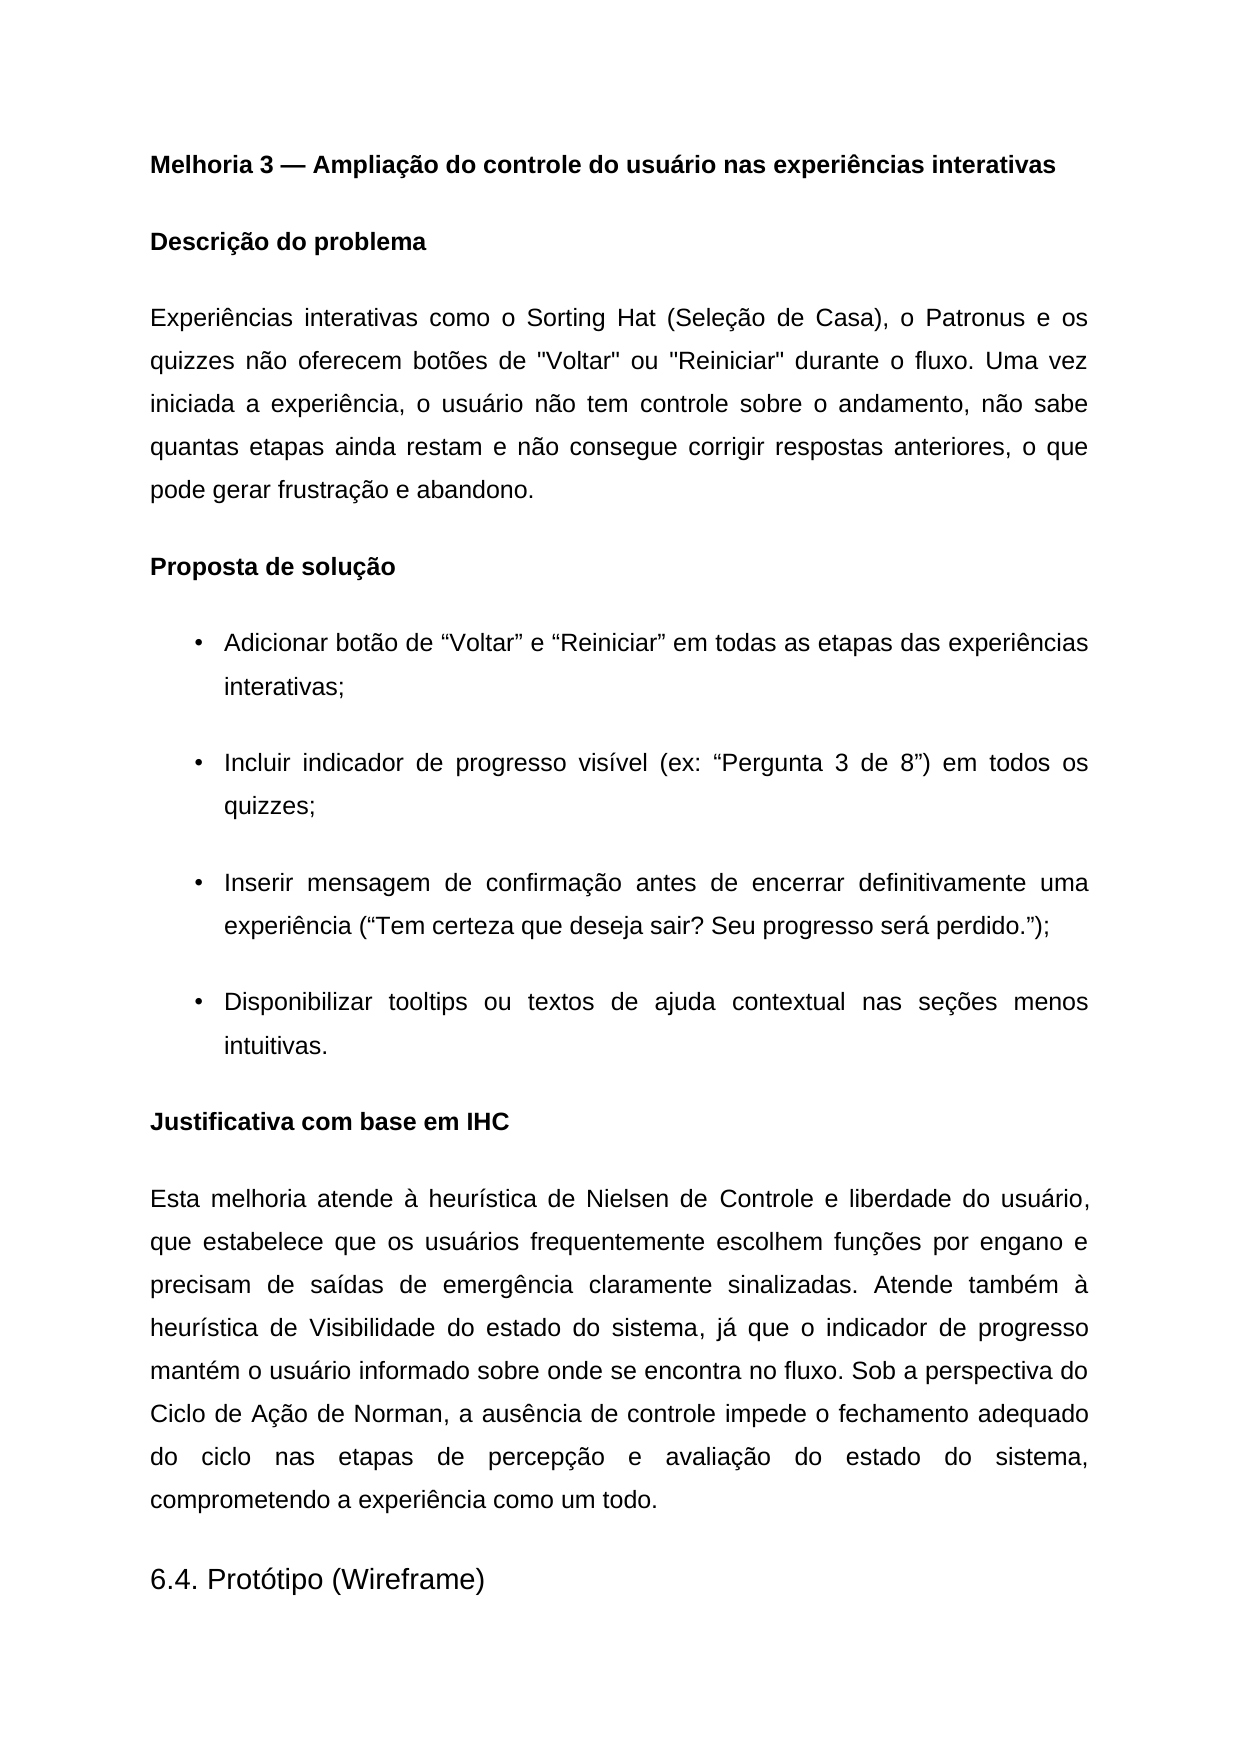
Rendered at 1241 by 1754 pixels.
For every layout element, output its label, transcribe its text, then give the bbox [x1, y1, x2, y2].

text Justificativa com base em IHC [150, 1107, 1090, 1136]
subtitle 6.4. Protótipo (Wireframe) [150, 1562, 1090, 1595]
list Incluir indicador de progresso visível (ex: “Pergunta 3 de 8”) em todos os quizzes; [194, 748, 1090, 820]
text Experiências interativas como o Sorting Hat (Seleção de Casa), o Patronus e os quizzes não oferecem botões de "Voltar" ou "Reiniciar" durante o fluxo. Uma vez iniciada a experiência, o usuário não tem controle sobre o andamento, não sabe quantas etapas ainda restam e não consegue corrigir respostas anteriores, o que pode gerar frustração e abandono. [150, 303, 1090, 504]
text Proposta de solução [150, 552, 1090, 581]
list Adicionar botão de “Voltar” e “Reiniciar” em todas as etapas das experiências interativas; [194, 628, 1090, 700]
list Inserir mensagem de confirmação antes de encerrar definitivamente uma experiência (“Tem certeza que deseja sair? Seu progresso será perdido.”); [194, 868, 1090, 940]
subtitle Melhoria 3 — Ampliação do controle do usuário nas experiências interativas [150, 150, 1090, 179]
text Esta melhoria atende à heurística de Nielsen de Controle e liberdade do usuário, que estabelece que os usuários frequentemente escolhem funções por engano e precisam de saídas de emergência claramente sinalizadas. Atende também à heurística de Visibilidade do estado do sistema, já que o indicador de progresso mantém o usuário informado sobre onde se encontra no fluxo. Sob a perspectiva do Ciclo de Ação de Norman, a ausência de controle impede o fechamento adequado do ciclo nas etapas de percepção e avaliação do estado do sistema, comprometendo a experiência como um todo. [150, 1183, 1090, 1514]
list Disponibilizar tooltips ou textos de ajuda contextual nas seções menos intuitivas. [194, 987, 1090, 1059]
text Descrição do problema [150, 226, 1090, 255]
